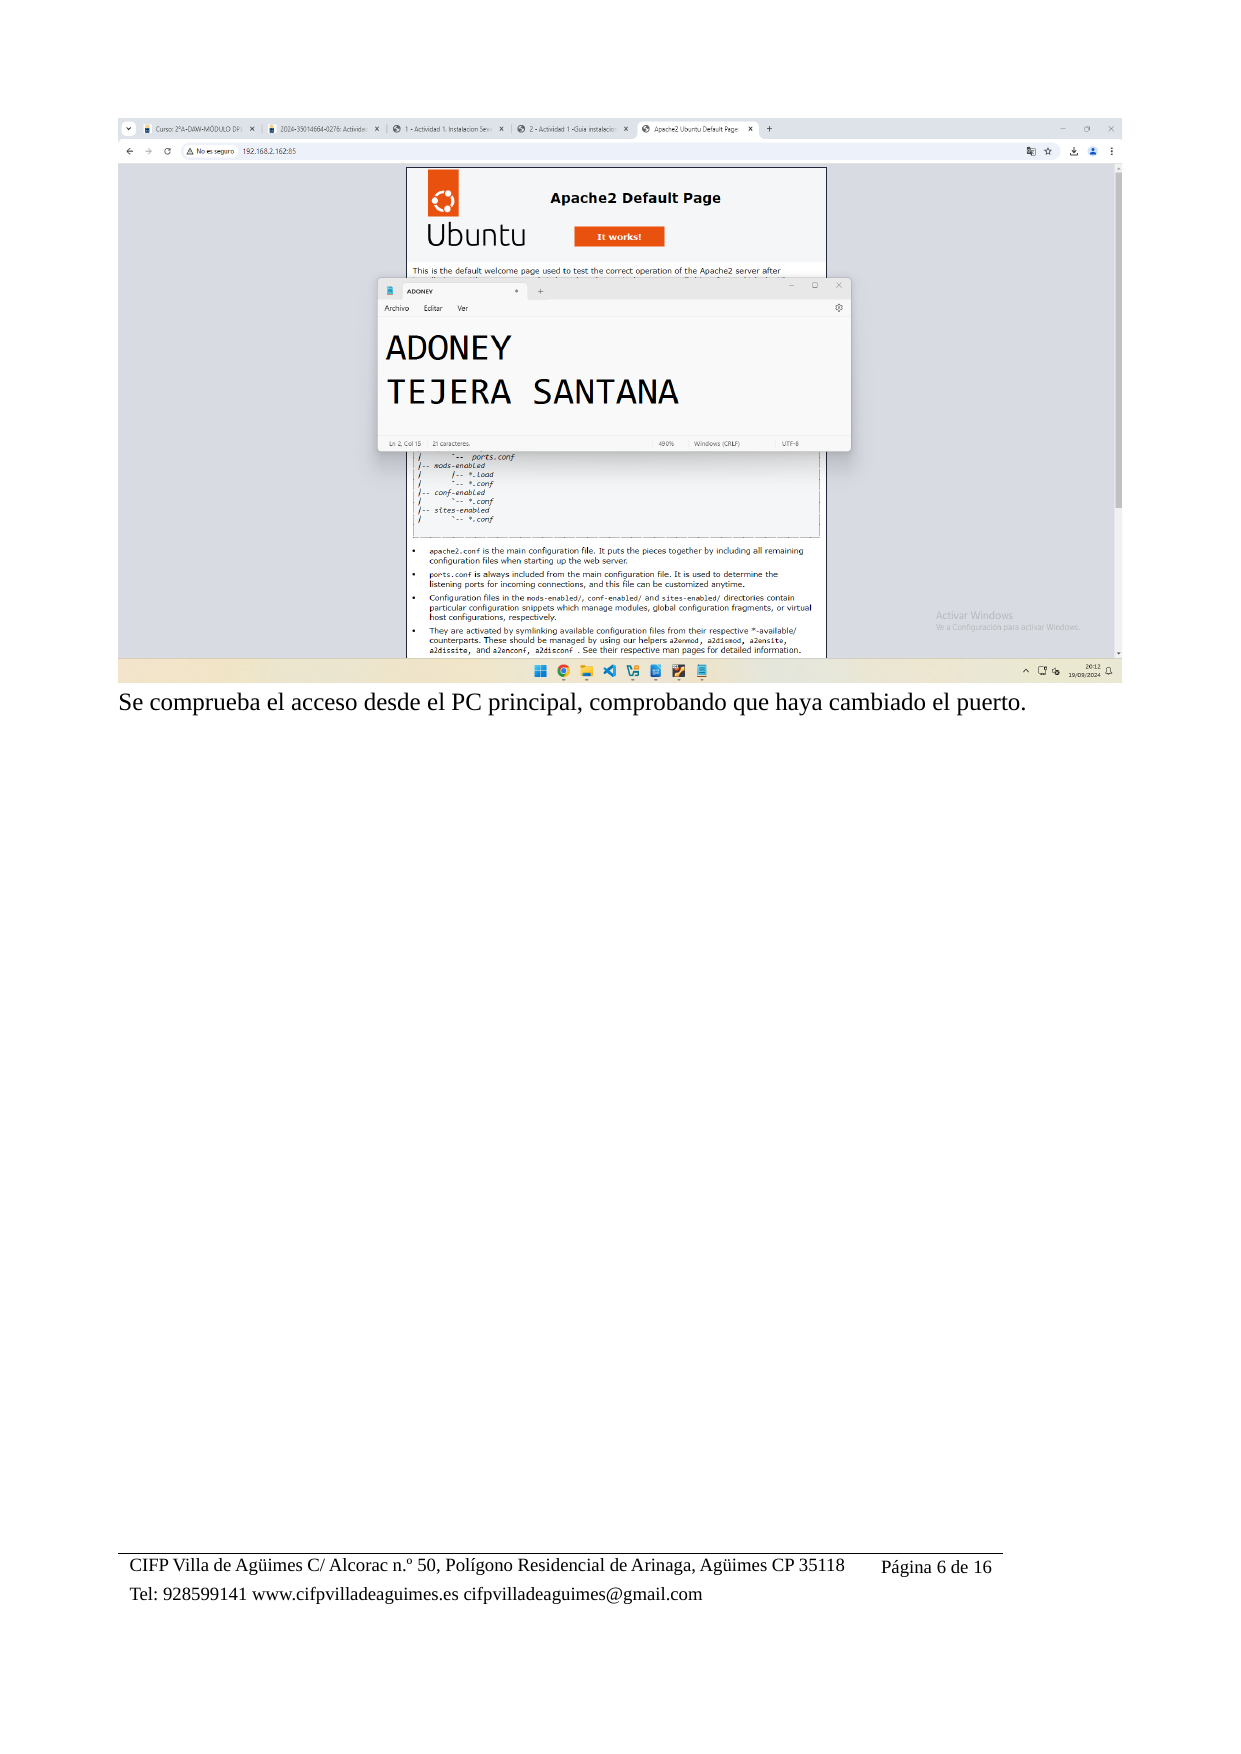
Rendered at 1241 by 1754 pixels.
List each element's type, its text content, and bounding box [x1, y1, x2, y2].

text Se comprueba el acceso desde el PC principal, comprobando que haya cambiado el puerto. [118, 683, 1122, 716]
picture [118, 118, 1123, 683]
